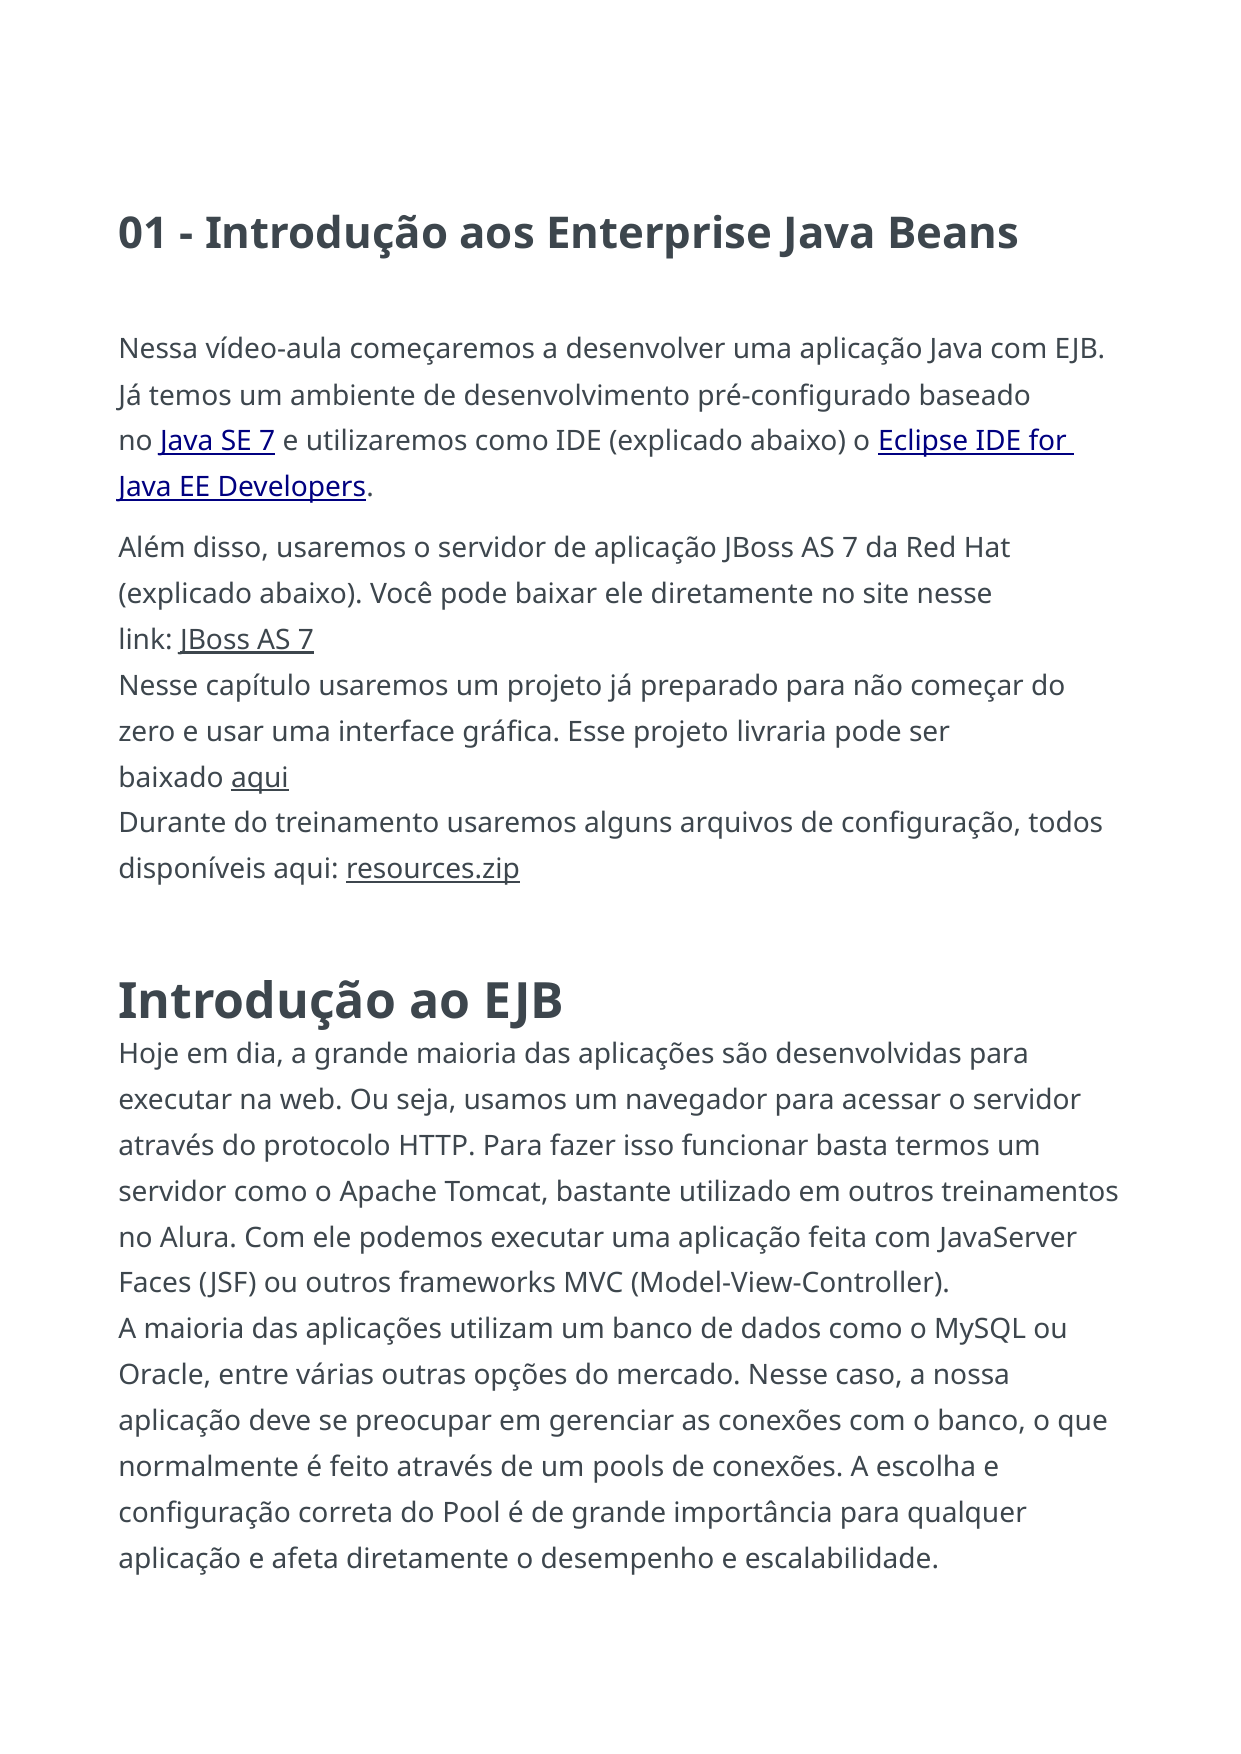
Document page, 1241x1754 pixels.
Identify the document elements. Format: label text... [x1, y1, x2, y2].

text Nessa vídeo-aula começaremos a desenvolver uma aplicação Java com EJB. Já temos um ambiente de desenvolvimento pré-configurado baseado no Java SE 7 e utilizaremos como IDE (explicado abaixo) o Eclipse IDE for Java EE Developers. [118, 329, 1122, 505]
text Além disso, usaremos o servidor de aplicação JBoss AS 7 da Red Hat (explicado abaixo). Você pode baixar ele diretamente no site nesse link: JBoss AS 7 [118, 527, 1122, 657]
text Nesse capítulo usaremos um projeto já preparado para não começar do zero e usar uma interface gráfica. Esse projeto livraria pode ser baixado aqui [118, 665, 1122, 795]
subtitle Introdução ao EJB [118, 965, 1122, 1033]
text A maioria das aplicações utilizam um banco de dados como o MySQL ou Oracle, entre várias outras opções do mercado. Nesse caso, a nossa aplicação deve se preocupar em gerenciar as conexões com o banco, o que normalmente é feito através de um pools de conexões. A escolha e configuração correta do Pool é de grande importância para qualquer aplicação e afeta diretamente o desempenho e escalabilidade. [118, 1309, 1122, 1577]
text Hoje em dia, a grande maioria das aplicações são desenvolvidas para executar na web. Ou seja, usamos um navegador para acessar o servidor através do protocolo HTTP. Para fazer isso funcionar basta termos um servidor como o Apache Tomcat, bastante utilizado em outros treinamentos no Alura. Com ele podemos executar uma aplicação feita com JavaServer Faces (JSF) ou outros frameworks MVC (Model-View-Controller). [118, 1033, 1122, 1301]
text Durante do treinamento usaremos alguns arquivos de configuração, todos disponíveis aqui: resources.zip [118, 803, 1122, 887]
subtitle 01 - Introdução aos Enterprise Java Beans [118, 201, 1122, 261]
